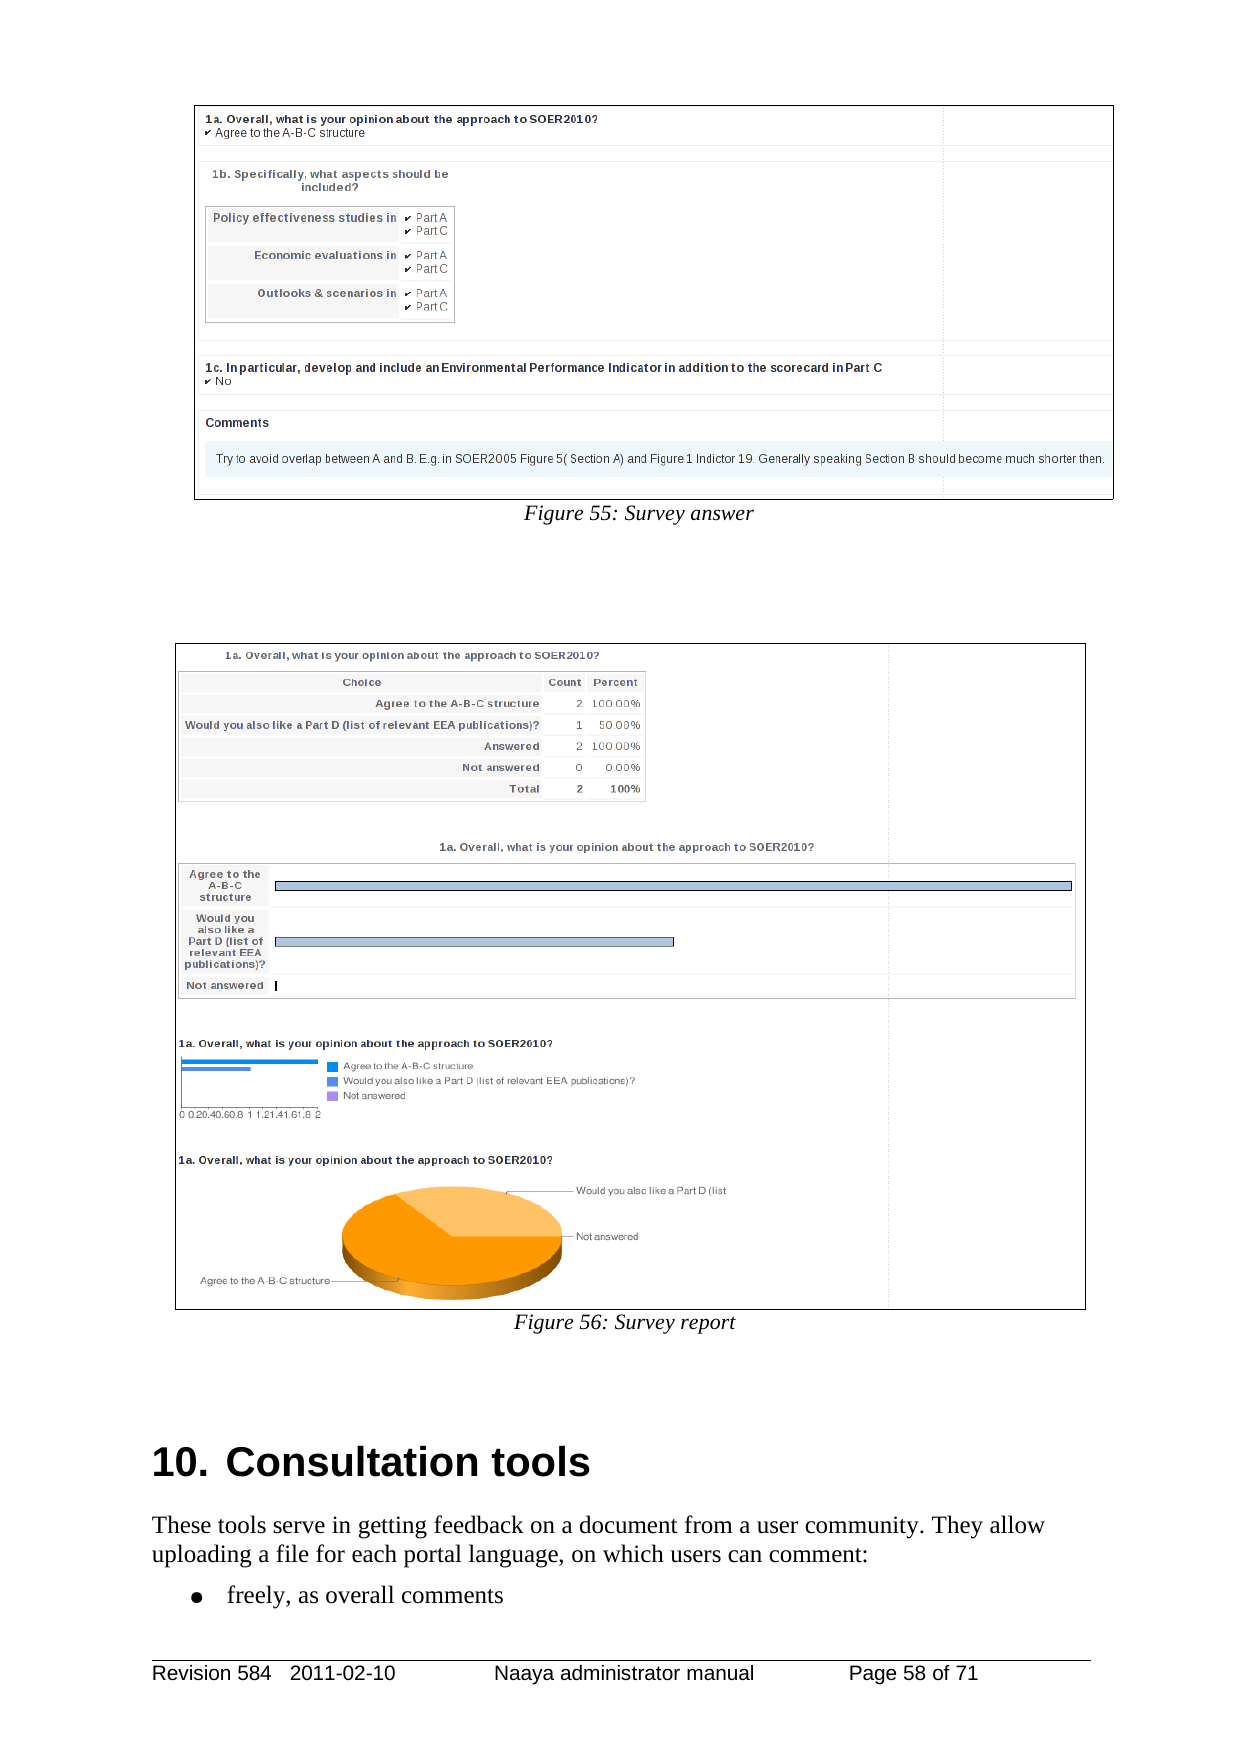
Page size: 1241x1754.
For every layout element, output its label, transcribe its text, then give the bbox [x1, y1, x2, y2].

list freely, as overall comments [189, 1579, 1128, 1609]
subtitle Consultation tools [151, 1437, 1128, 1485]
picture [195, 106, 1113, 499]
picture [176, 644, 1085, 1309]
text Figure 55: Survey answer [194, 500, 1086, 525]
text Figure 56: Survey report [174, 1309, 1077, 1334]
text These tools serve in getting feedback on a document from a user community. They allow uploading a file for each portal language, on which users can comment: [152, 1510, 1128, 1568]
